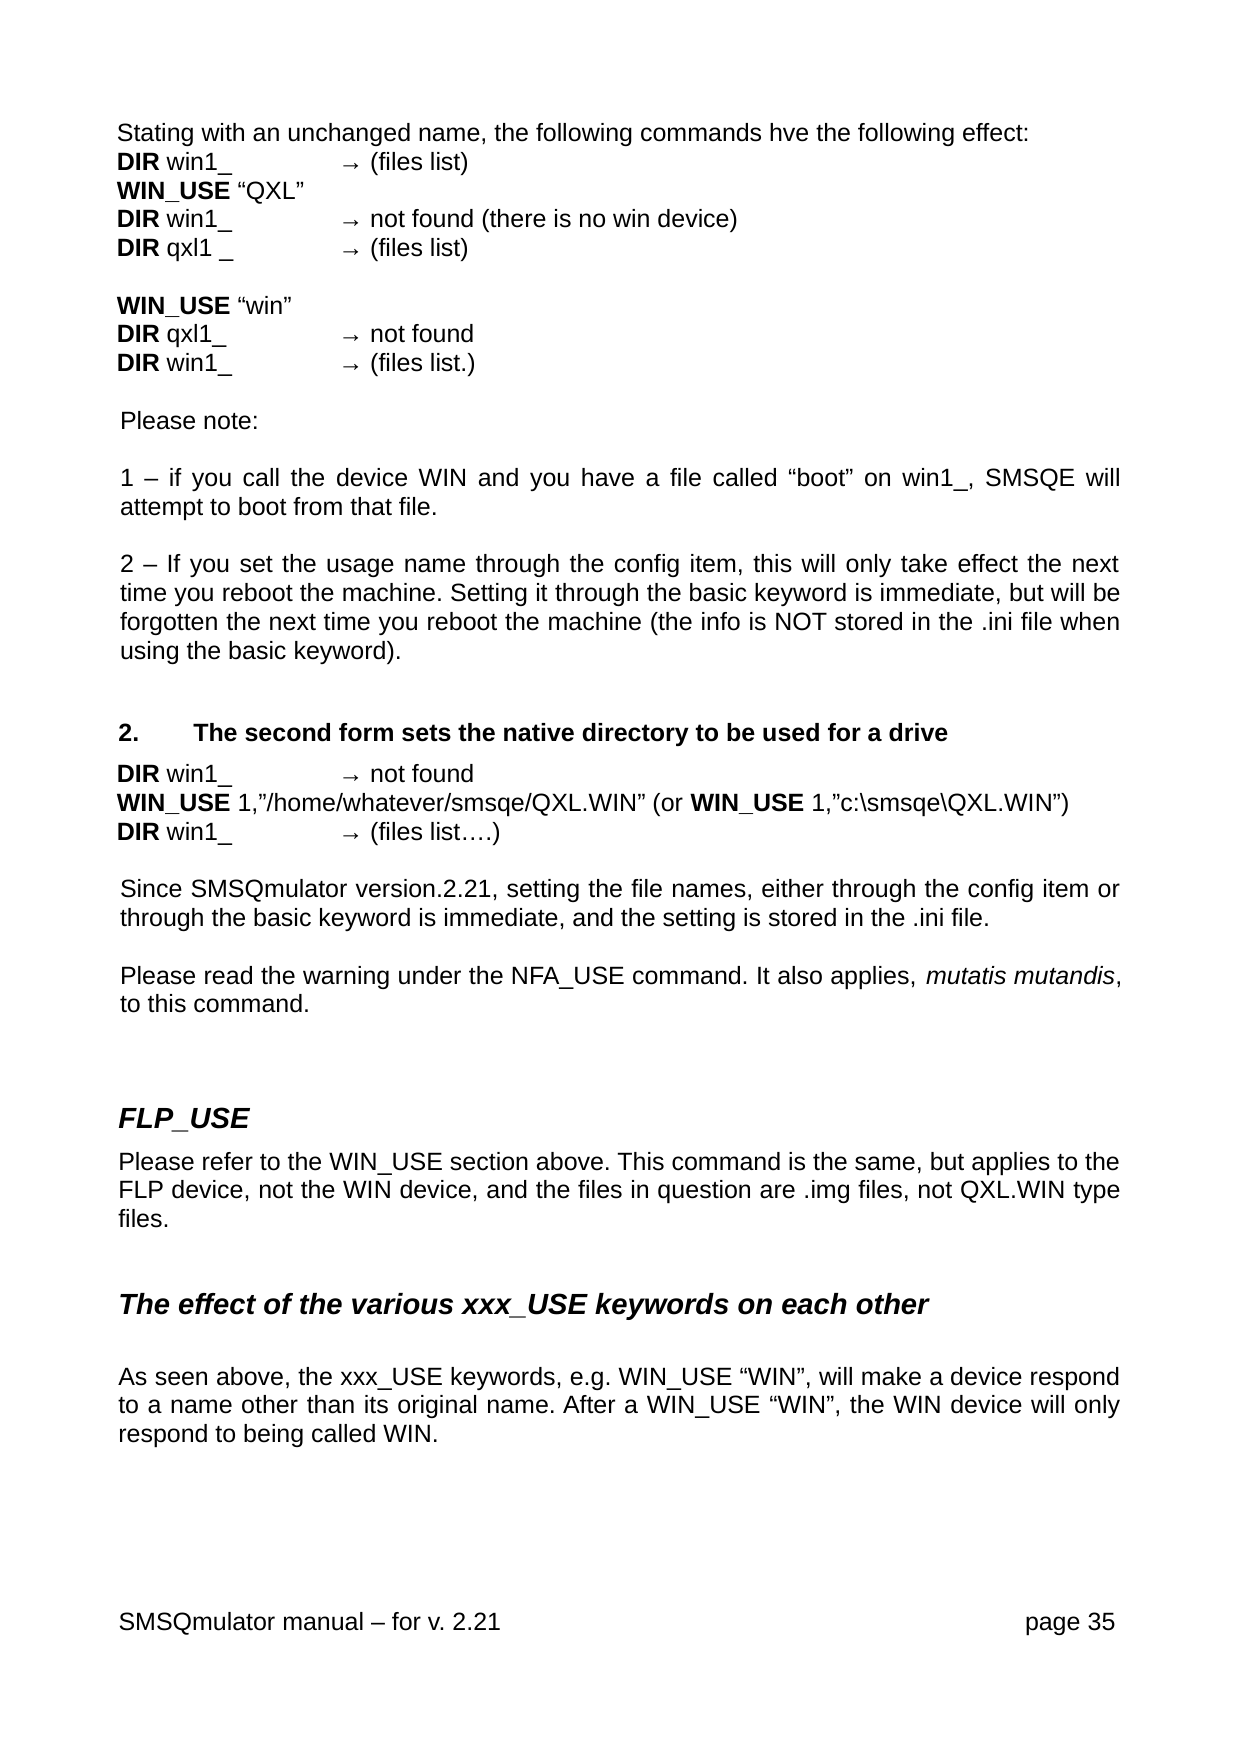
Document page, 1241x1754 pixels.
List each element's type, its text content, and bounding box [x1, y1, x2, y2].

subtitle The effect of the various xxx_USE keywords on each other [118, 1287, 1122, 1320]
text WIN_USE “win” [117, 291, 1122, 319]
text Please read the warning under the NFA_USE command. It also applies, mutatis mutandis, to this command. [120, 961, 1122, 1018]
text DIR qxl1 _ → (files list) [117, 233, 1122, 262]
text Stating with an unchanged name, the following commands hve the following effect: [117, 118, 1122, 147]
text DIR win1_ → not found (there is no win device) [117, 204, 1122, 233]
subtitle The second form sets the native directory to be used for a drive [118, 718, 1122, 747]
text Please note: [120, 406, 1122, 434]
text WIN_USE “QXL” [117, 176, 1122, 204]
text Since SMSQmulator version.2.21, setting the file names, either through the config item or through the basic keyword is immediate, and the setting is stored in the .ini file. [120, 874, 1122, 932]
text WIN_USE 1,”/home/whatever/smsqe/QXL.WIN” (or WIN_USE 1,”c:\smsqe\QXL.WIN”) [117, 788, 1122, 817]
text DIR win1_ → (files list.) [117, 348, 1122, 377]
text As seen above, the xxx_USE keywords, e.g. WIN_USE “WIN”, will make a device respond to a name other than its original name. After a WIN_USE “WIN”, the WIN device will only respond to being called WIN. [118, 1361, 1122, 1448]
text 1 – if you call the device WIN and you have a file called “boot” on win1_, SMSQE will attempt to boot from that file. [120, 463, 1122, 521]
text DIR qxl1_ → not found [117, 319, 1122, 348]
text 2 – If you set the usage name through the config item, this will only take effect the next time you reboot the machine. Setting it through the basic keyword is immediate, but will be forgotten the next time you reboot the machine (the info is NOT stored in the .ini file when using the basic keyword). [120, 549, 1122, 664]
text DIR win1_ → (files list) [117, 147, 1122, 176]
text Please refer to the WIN_USE section above. This command is the same, but applies to the FLP device, not the WIN device, and the files in question are .img files, not QXL.WIN type files. [118, 1147, 1122, 1233]
text DIR win1_ → (files list….) [117, 817, 1122, 846]
text DIR win1_ → not found [117, 759, 1122, 788]
subtitle FLP_USE [118, 1101, 1122, 1134]
